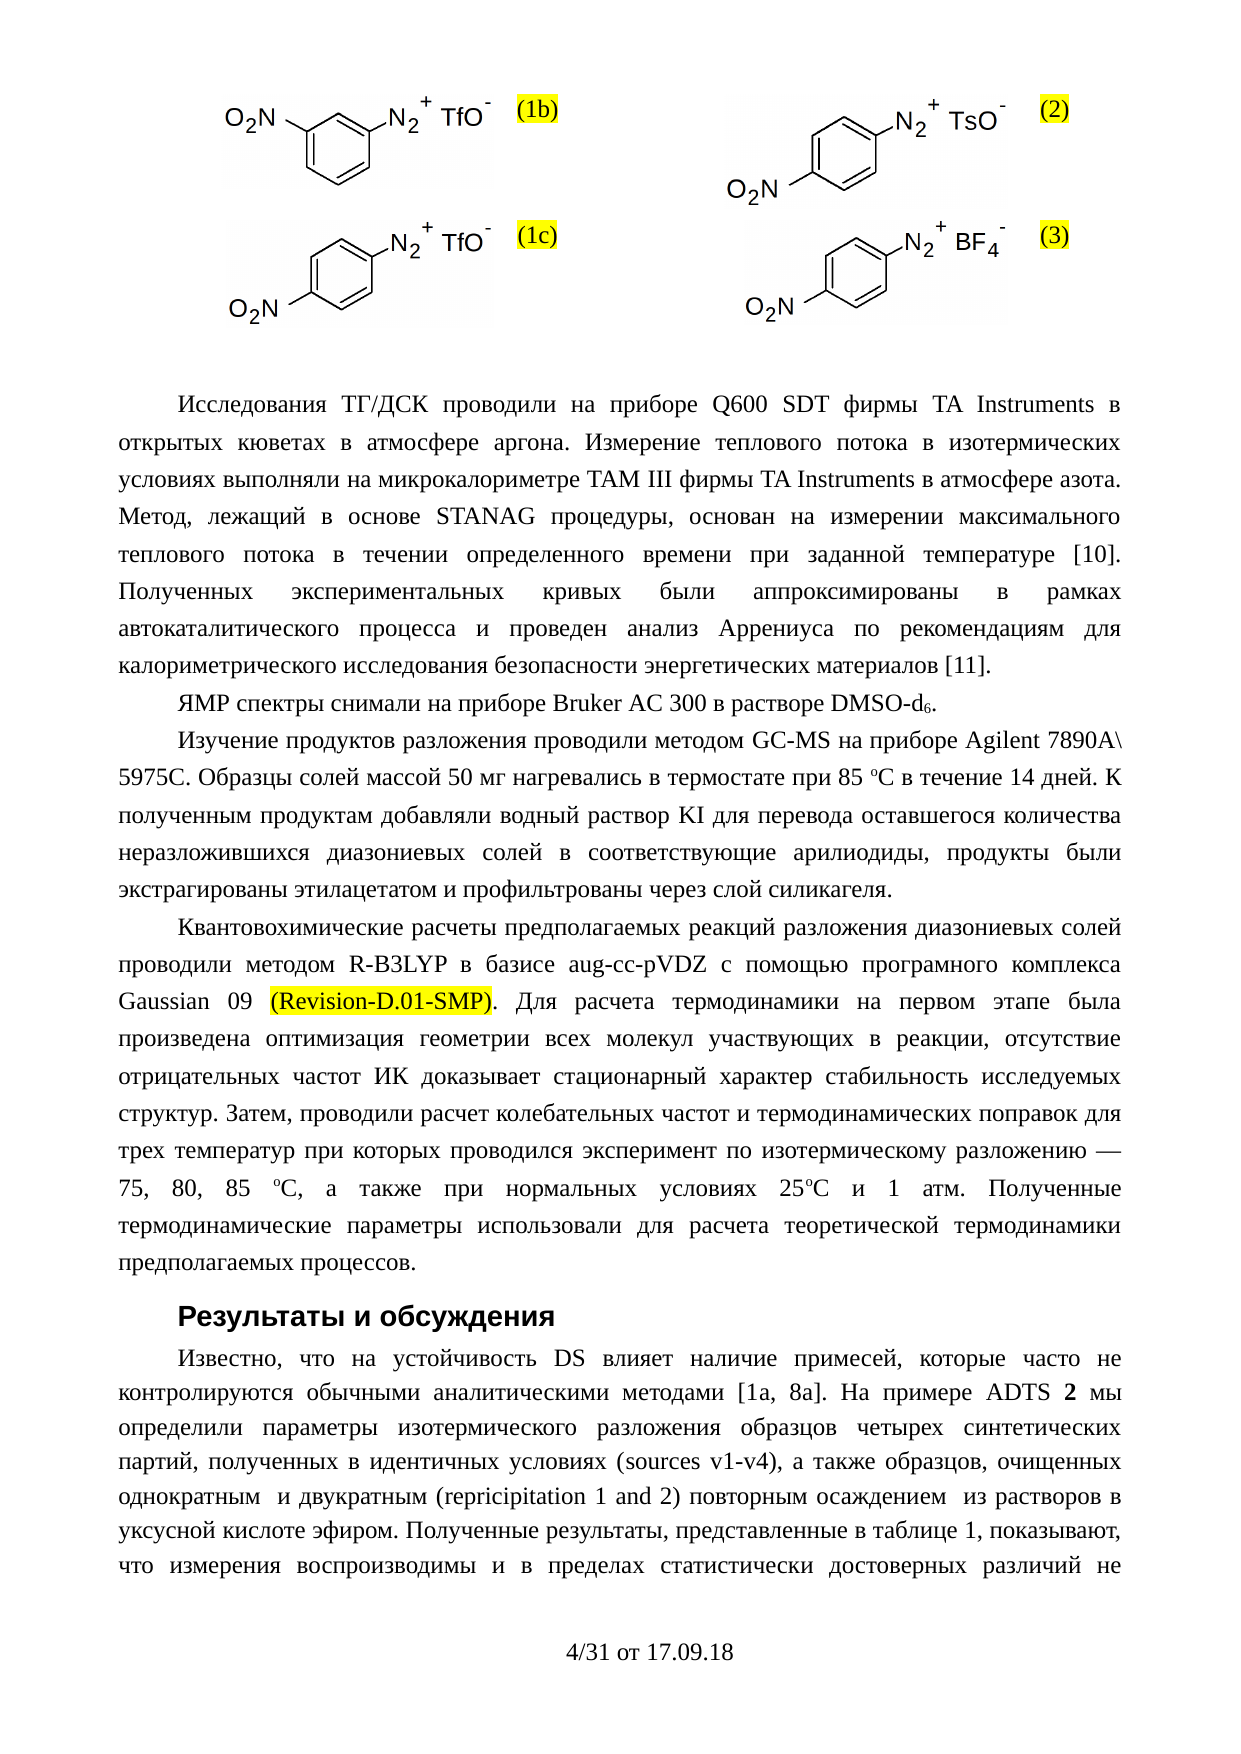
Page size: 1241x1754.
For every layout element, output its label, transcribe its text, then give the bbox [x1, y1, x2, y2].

table_cell (2) [1014, 89, 1096, 214]
table_cell (1b) [499, 89, 576, 214]
text Изучение продуктов разложения проводили методом GC-MS на приборе Agilent 7890A\5975C. Образцы солей массой 50 мг нагревались в термостате при 85 оС в течение 14 дней. К полученным продуктам добавляли водный раствор KI для перевода оставшегося количества неразложившихся диазониевых солей в соответствующие арилиодиды, продукты были экстрагированы этилацетатом и профильтрованы через слой силикагеля. [118, 725, 1122, 903]
picture [221, 94, 494, 189]
text Исследования ТГ/ДСК проводили на приборе Q600 SDT фирмы TA Instruments в открытых кюветах в атмосфере аргона. Измерение теплового потока в изотермических условиях выполняли на микрокалориметре TAM III фирмы TA Instruments в атмосфере азота. Метод, лежащий в основе STANAG процедуры, основан на измерении максимального теплового потока в течении определенного времени при заданной температуре [10]. Полученных экспериментальных кривых были аппроксимированы в рамках автокаталитического процесса и проведен анализ Аррениуса по рекомендациям для калориметрического исследования безопасности энергетических материалов [11]. [118, 389, 1122, 679]
picture [724, 94, 1008, 209]
picture [226, 220, 494, 328]
table_cell [576, 214, 1013, 333]
text Квантовохимические расчеты предполагаемых реакций разложения диазониевых солей проводили методом R-B3LYP в базисе aug-cc-pVDZ с помощью програмного комплекса Gaussian 09 (Revision-D.01-SMP). Для расчета термодинамики на первом этапе была произведена оптимизация геометрии всех молекул участвующих в реакции, отсутствие отрицательных частот ИК доказывает стационарный характер стабильность исследуемых структур. Затем, проводили расчет колебательных частот и термодинамических поправок для трех температур при которых проводился эксперимент по изотермическому разложению — 75, 80, 85 оС, а также при нормальных условиях 25оС и 1 атм. Полученные термодинамические параметры использовали для расчета теоретической термодинамики предполагаемых процессов. [118, 912, 1122, 1276]
table_cell (3) [1014, 214, 1096, 333]
text ЯМР спектры снимали на приборе Bruker AC 300 в растворе DMSO-d6. [118, 688, 1122, 717]
text Известно, что на устойчивость DS влияет наличие примесей, которые часто не контролируются обычными аналитическими методами [1a, 8a]. На примере ADTS 2 мы определили параметры изотермического разложения образцов четырех синтетических партий, полученных в идентичных условиях (sources v1-v4), а также образцов, очищенных однократным и двукратным (repricipitation 1 and 2) повторным осаждением из растворов в уксусной кислоте эфиром. Полученные результаты, представленные в таблице 1, показывают, что измерения воспроизводимы и в пределах статистически достоверных различий не [118, 1343, 1122, 1578]
table_cell [145, 89, 499, 214]
table_cell (1c) [499, 214, 576, 333]
picture [744, 220, 1008, 325]
table_cell [145, 214, 499, 333]
table_cell [576, 89, 1013, 214]
subtitle Результаты и обсуждения [118, 1299, 1122, 1333]
